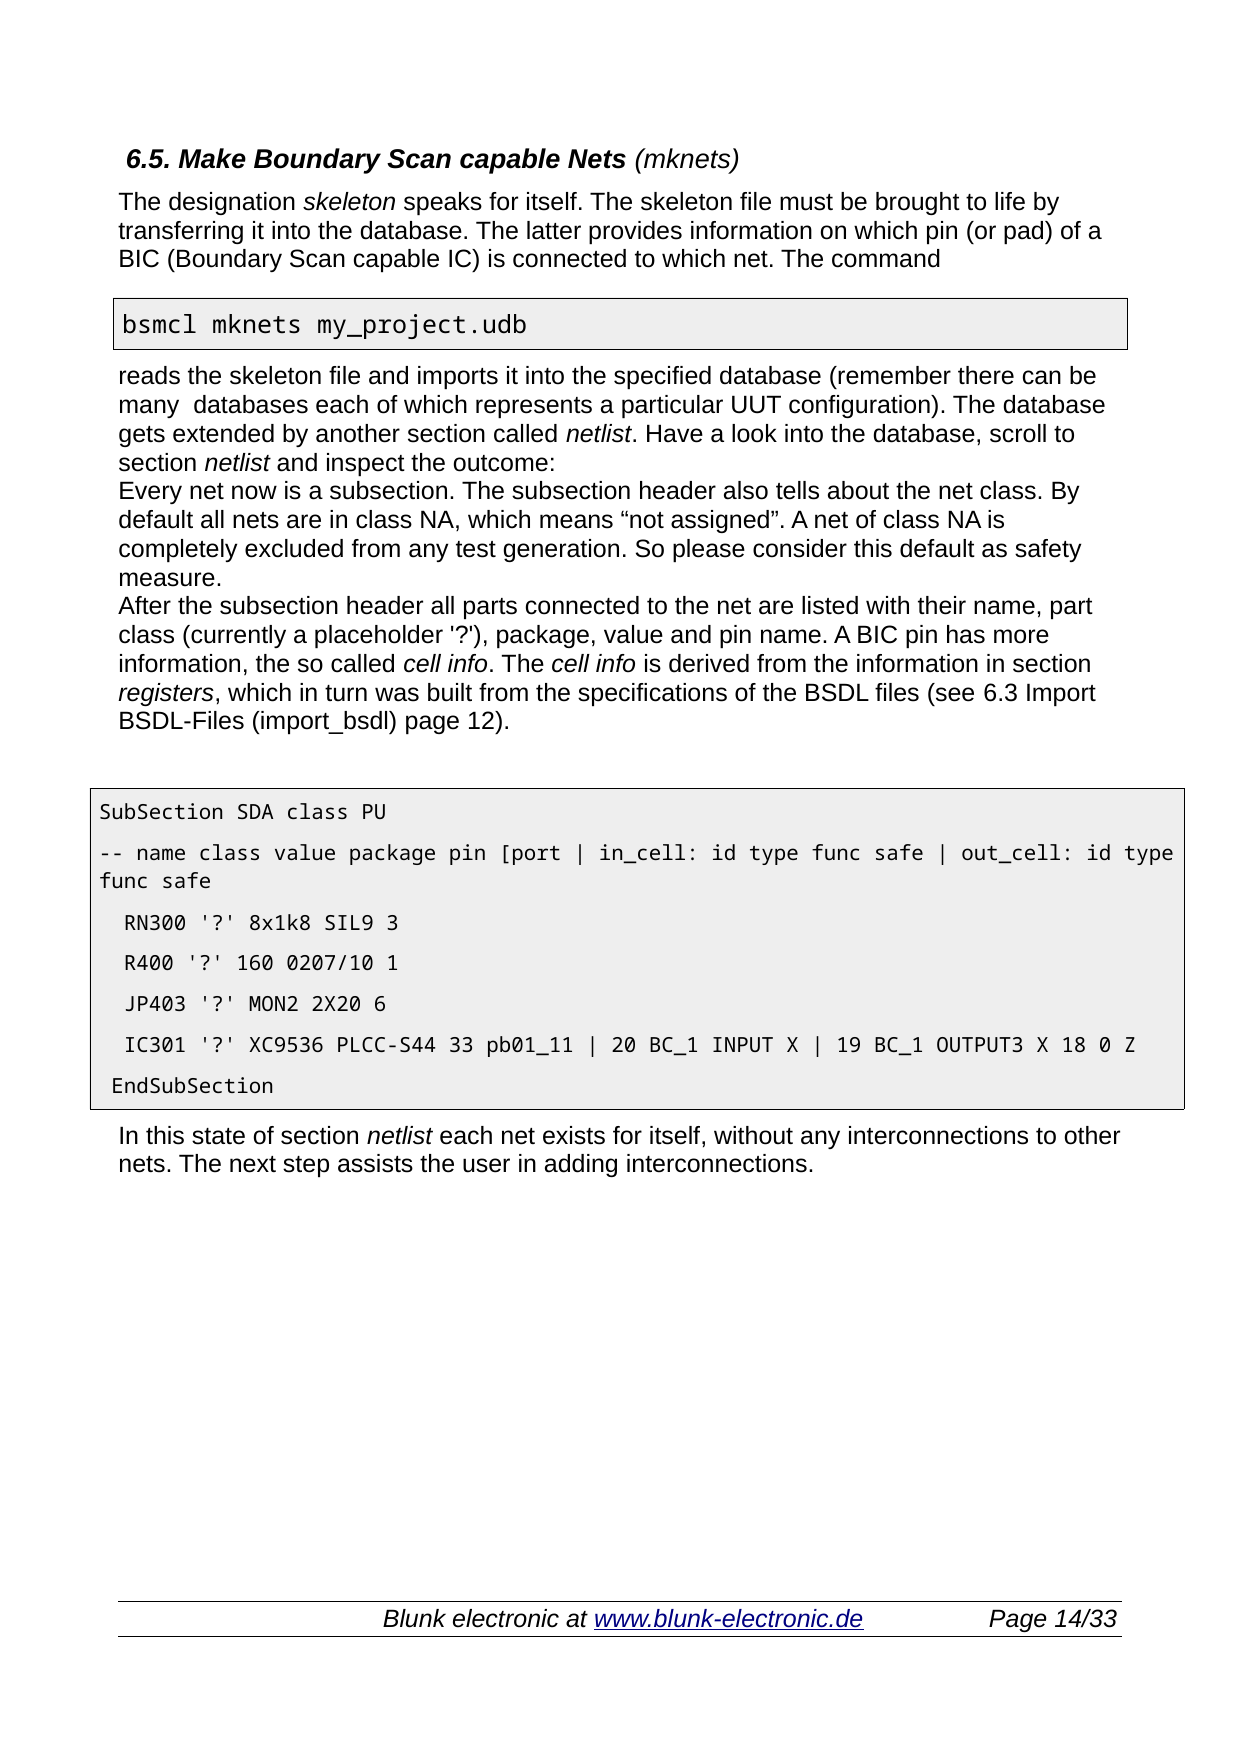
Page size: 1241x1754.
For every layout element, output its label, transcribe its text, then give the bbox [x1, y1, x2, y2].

text R400 '?' 160 0207/10 1 [98, 948, 1175, 977]
text bsmcl mknets my_project.udb [122, 306, 1118, 341]
text After the subsection header all parts connected to the net are listed with their name, part class (currently a placeholder '?'), package, value and pin name. A BIC pin has more information, the so called cell info. The cell info is derived from the information in section registers, which in turn was built from the specifications of the BSDL files (see 6.3 Import BSDL-Files (import_bsdl) page 13). [118, 591, 1122, 735]
subtitle Make Boundary Scan capable Nets (mknets) [118, 143, 1122, 174]
text Every net now is a subsection. The subsection header also tells about the net class. By default all nets are in class NA, which means “not assigned”. A net of class NA is completely excluded from any test generation. So please consider this default as safety measure. [118, 476, 1122, 591]
text [118, 776, 1122, 788]
text [118, 286, 1122, 297]
text RN300 '?' 8x1k8 SIL9 3 [98, 908, 1175, 936]
text reads the skeleton file and imports it into the specified database (remember there can be many databases each of which represents a particular UUT configuration). The database gets extended by another section called netlist. Have a look into the database, scroll to section netlist and inspect the outcome: [118, 350, 1122, 476]
text EndSubSection [98, 1071, 1175, 1100]
text SubSection SDA class PU [98, 797, 1175, 826]
text IC301 '?' XC9536 PLCC-S44 33 pb01_11 | 20 BC_1 INPUT X | 19 BC_1 OUTPUT3 X 18 0 Z [98, 1030, 1175, 1059]
text JP403 '?' MON2 2X20 6 [98, 989, 1175, 1018]
text The designation skeleton speaks for itself. The skeleton file must be brought to life by transferring it into the database. The latter provides information on which pin (or pad) of a BIC (Boundary Scan capable IC) is connected to which net. The command [118, 187, 1122, 273]
text -- name class value package pin [port | in_cell: id type func safe | out_cell: id type func safe [98, 838, 1175, 895]
text In this state of section netlist each net exists for itself, without any interconnections to other nets. The next step assists the user in adding interconnections. [118, 1110, 1122, 1178]
